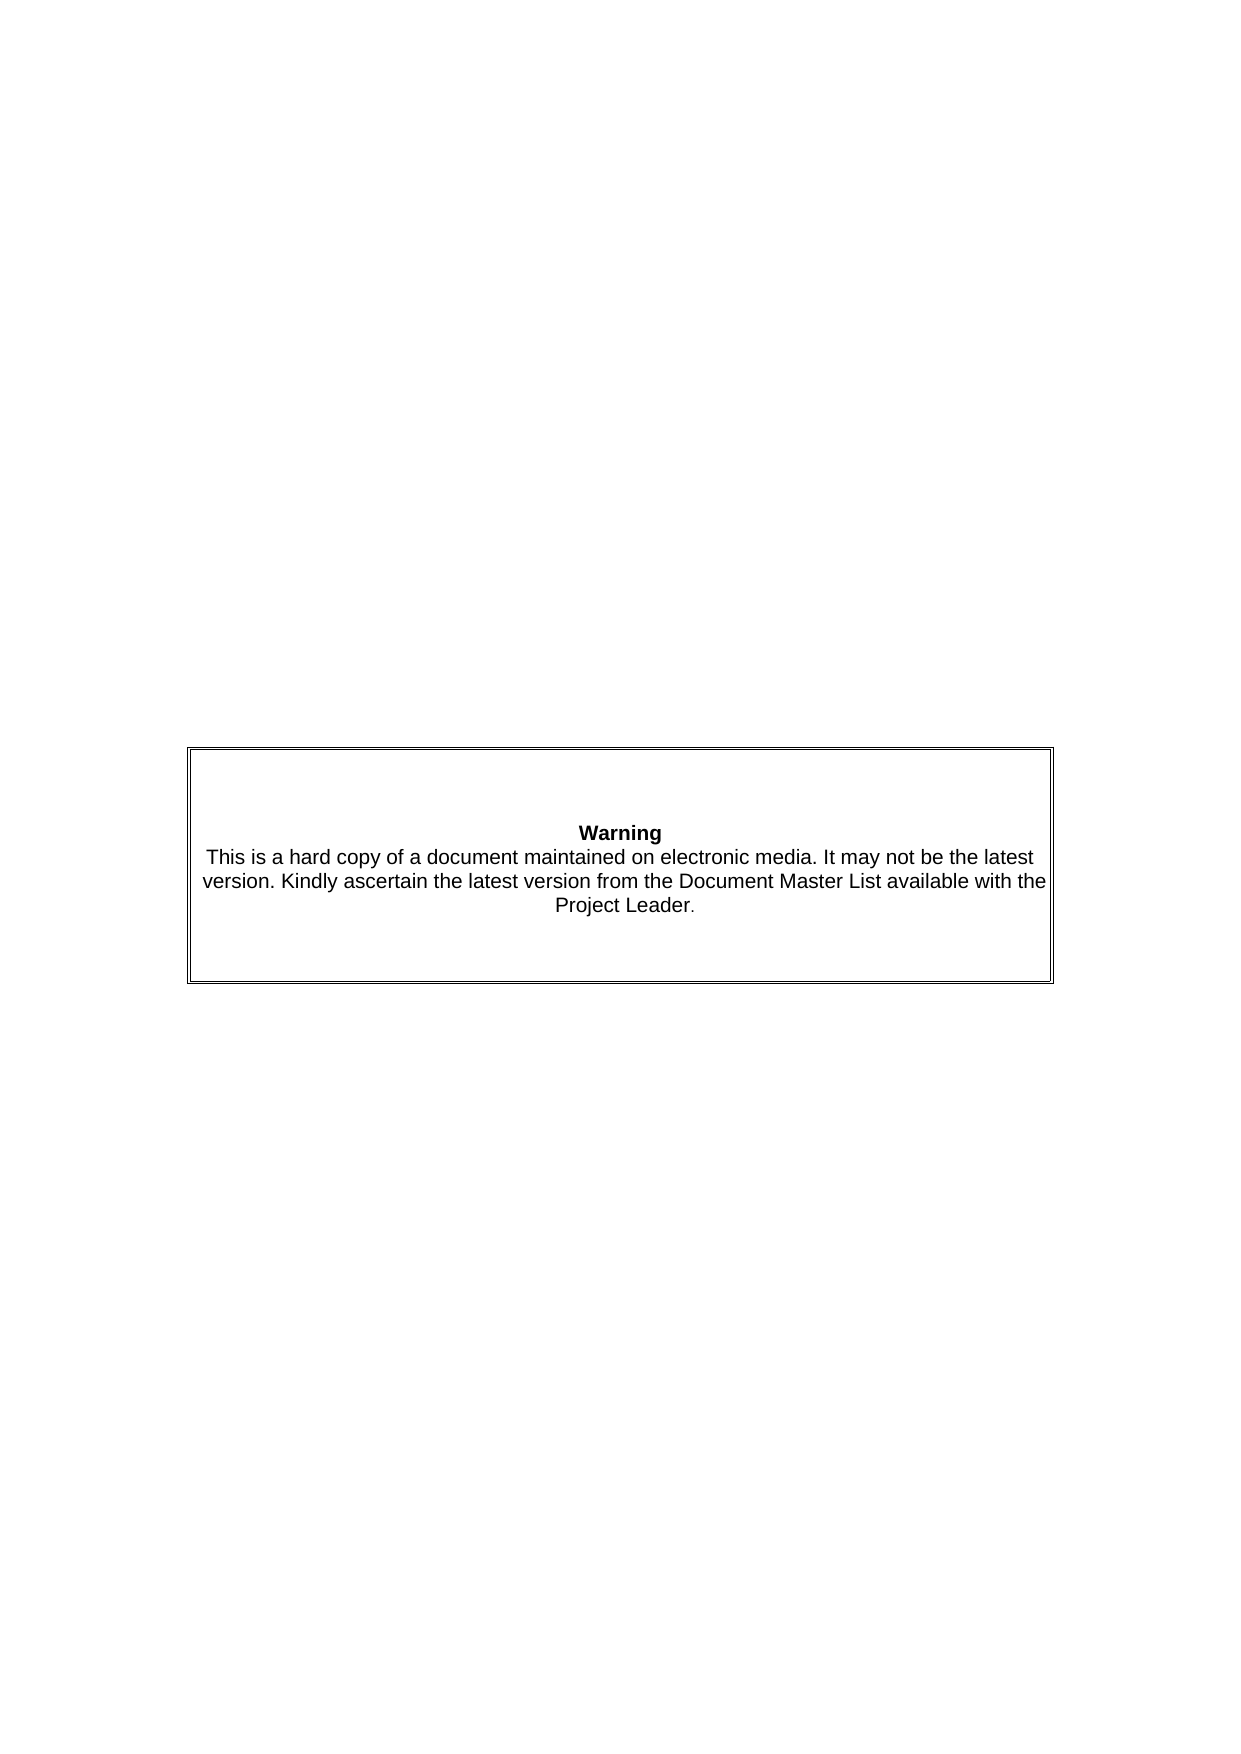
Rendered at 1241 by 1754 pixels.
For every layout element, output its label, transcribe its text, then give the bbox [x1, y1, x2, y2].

text This is a hard copy of a document maintained on electronic media. It may not be the latest version. Kindly ascertain the latest version from the Document Master List available with the Project Leader. [191, 842, 1050, 981]
text Warning [191, 818, 1050, 842]
